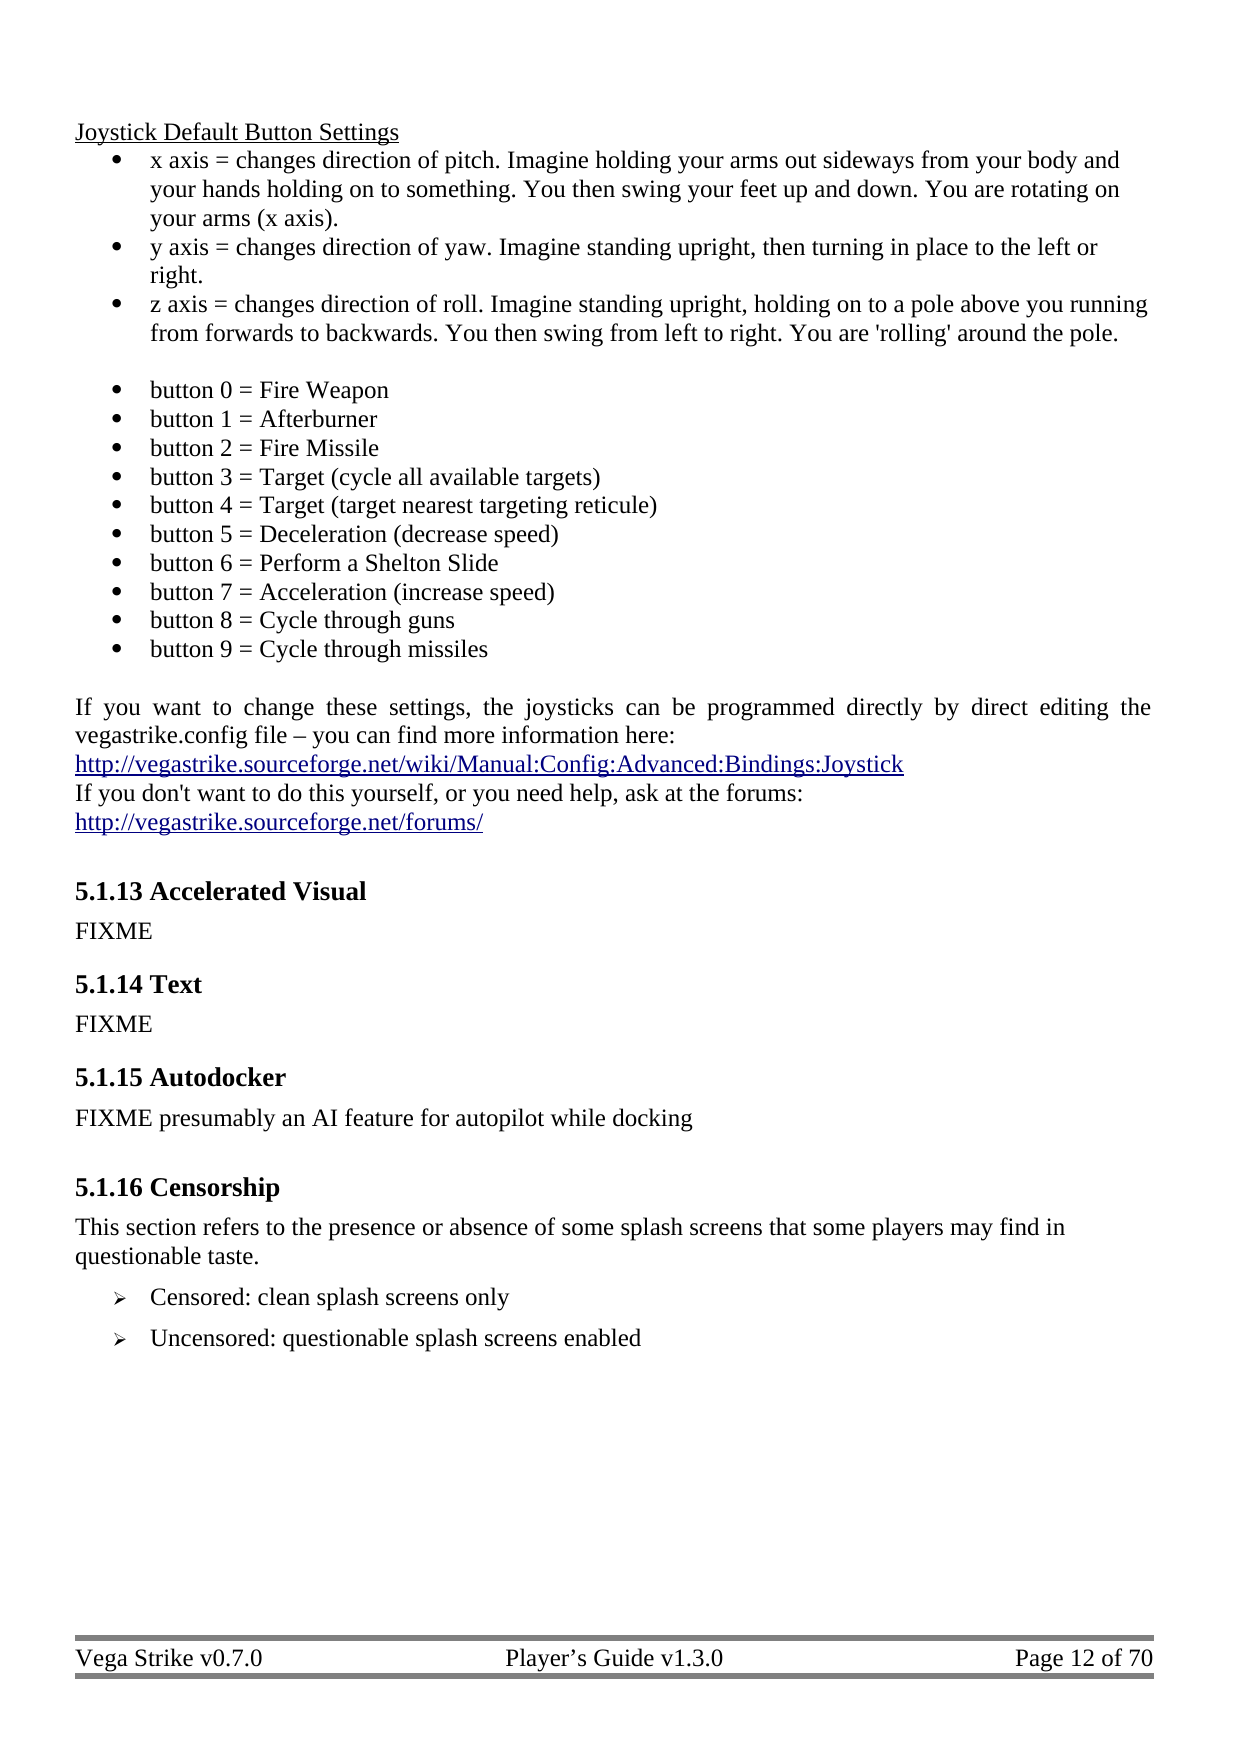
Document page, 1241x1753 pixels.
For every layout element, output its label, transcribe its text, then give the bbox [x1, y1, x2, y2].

list y axis = changes direction of yaw. Imagine standing upright, then turning in place to the left or right. [112, 232, 1154, 289]
list button 2 = Fire Missile [112, 433, 1154, 462]
text http://vegastrike.sourceforge.net/wiki/Manual:Config:Advanced:Bindings:Joystick [75, 749, 1154, 778]
subtitle 5.1.15 Autodocker [75, 1061, 1154, 1092]
list button 4 = Target (target nearest targeting reticule) [112, 491, 1154, 519]
list button 8 = Cycle through guns [112, 606, 1154, 634]
text If you want to change these settings, the joysticks can be programmed directly by direct editing the vegastrike.config file – you can find more information here: [75, 692, 1154, 749]
subtitle 5.1.16 Censorship [75, 1171, 1154, 1202]
text Joystick Default Button Settings [75, 117, 1154, 146]
list button 9 = Cycle through missiles [112, 634, 1154, 663]
list button 7 = Acceleration (increase speed) [112, 577, 1154, 606]
text FIXME [75, 1009, 1154, 1038]
subtitle 5.1.13 Accelerated Visual [75, 875, 1154, 906]
list x axis = changes direction of pitch. Imagine holding your arms out sideways from your body and your hands holding on to something. You then swing your feet up and down. You are rotating on your arms (x axis). [112, 146, 1154, 232]
list button 5 = Deceleration (decrease speed) [112, 519, 1154, 548]
subtitle 5.1.14 Text [75, 968, 1154, 999]
text If you don't want to do this yourself, or you need help, ask at the forums: [75, 778, 1154, 807]
list z axis = changes direction of roll. Imagine standing upright, holding on to a pole above you running from forwards to backwards. You then swing from left to right. You are 'rolling' around the pole. [112, 289, 1154, 347]
list Censored: clean splash screens only [112, 1282, 1154, 1311]
text FIXME [75, 916, 1154, 945]
text http://vegastrike.sourceforge.net/forums/ [75, 807, 1154, 836]
list Uncensored: questionable splash screens enabled [112, 1323, 1154, 1352]
list button 1 = Afterburner [112, 404, 1154, 433]
text FIXME presumably an AI feature for autopilot while docking [75, 1103, 1154, 1131]
list button 6 = Perform a Shelton Slide [112, 548, 1154, 577]
text This section refers to the presence or absence of some splash screens that some players may find in questionable taste. [75, 1212, 1154, 1270]
list button 3 = Target (cycle all available targets) [112, 462, 1154, 491]
list button 0 = Fire Weapon [112, 376, 1154, 404]
